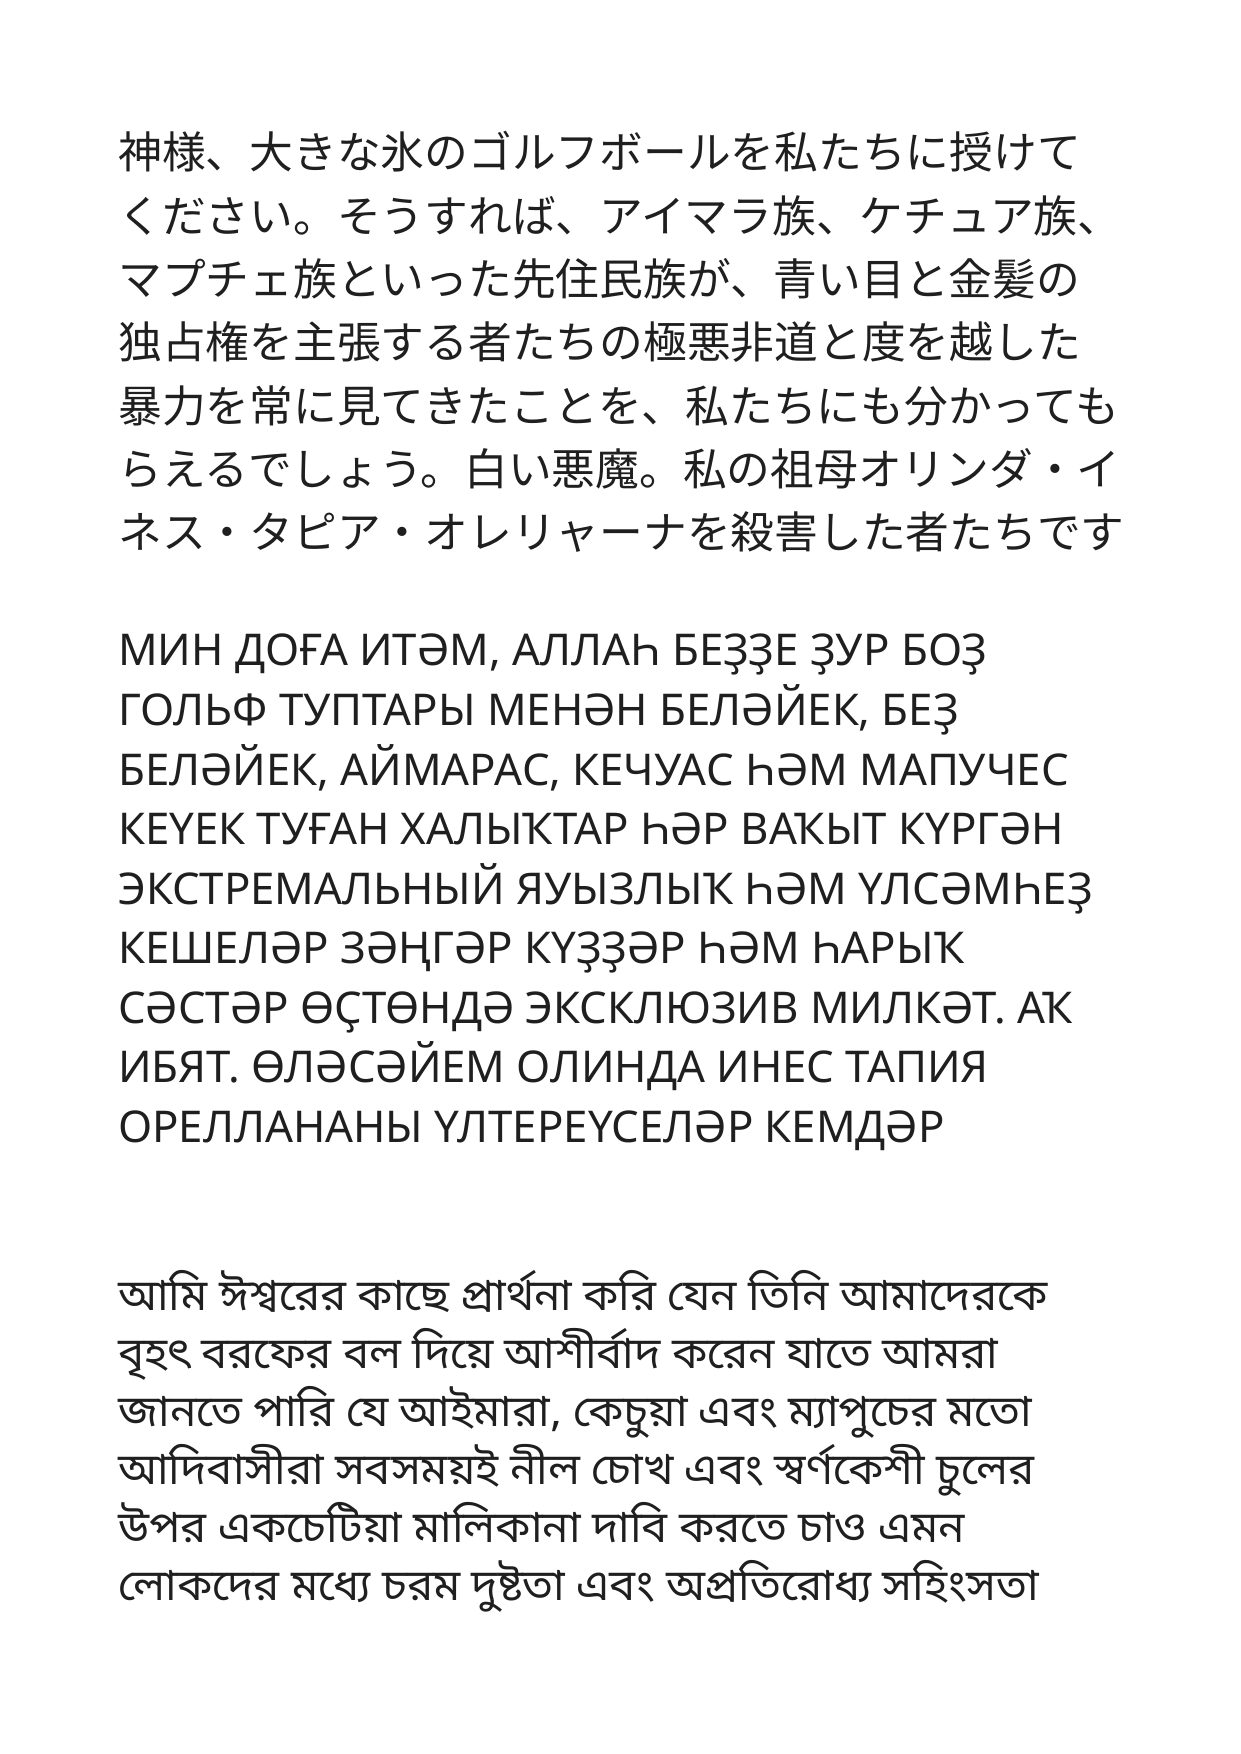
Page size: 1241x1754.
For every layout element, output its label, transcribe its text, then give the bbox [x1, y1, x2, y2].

text 神様、大きな氷のゴルフボールを私たちに授けてください。そうすれば、アイマラ族、ケチュア族、マプチェ族といった先住民族が、青い目と金髪の独占権を主張する者たちの極悪非道と度を越した暴力を常に見てきたことを、私たちにも分かってもらえるでしょう。白い悪魔。私の祖母オリンダ・イネス・タピア・オレリャーナを殺害した者たちです。 [118, 118, 1122, 561]
text МИН ДОҒА ИТӘМ, АЛЛАҺ БЕҘҘЕ ҘУР БОҘ ГОЛЬФ ТУПТАРЫ МЕНӘН БЕЛӘЙЕК, БЕҘ БЕЛӘЙЕК, АЙМАРАС, КЕЧУАС ҺӘМ МАПУЧЕС КЕҮЕК ТУҒАН ХАЛЫҠТАР ҺӘР ВАҠЫТ КҮРГӘН ЭКСТРЕМАЛЬНЫЙ ЯУЫЗЛЫҠ ҺӘМ ҮЛСӘМҺЕҘ КЕШЕЛӘР ЗӘҢГӘР КҮҘҘӘР ҺӘМ ҺАРЫҠ СӘСТӘР ӨҪТӨНДӘ ЭКСКЛЮЗИВ МИЛКӘТ. АҠ ИБЯТ. ӨЛӘСӘЙЕМ ОЛИНДА ИНЕС ТАПИЯ ОРЕЛЛАНАНЫ ҮЛТЕРЕҮСЕЛӘР КЕМДӘР [118, 619, 1122, 1155]
text আমি ঈশ্বরের কাছে প্রার্থনা করি যেন তিনি আমাদেরকে বৃহৎ বরফের বল দিয়ে আশীর্বাদ করেন যাতে আমরা জানতে পারি যে আইমারা, কেচুয়া এবং ম্যাপুচের মতো আদিবাসীরা সবসময়ই নীল চোখ এবং স্বর্ণকেশী চুলের উপর একচেটিয়া মালিকানা দাবি করতে চাও এমন লোকদের মধ্যে চরম দুষ্টতা এবং অপ্রতিরোধ্য সহিংসতা [118, 1270, 1122, 1618]
